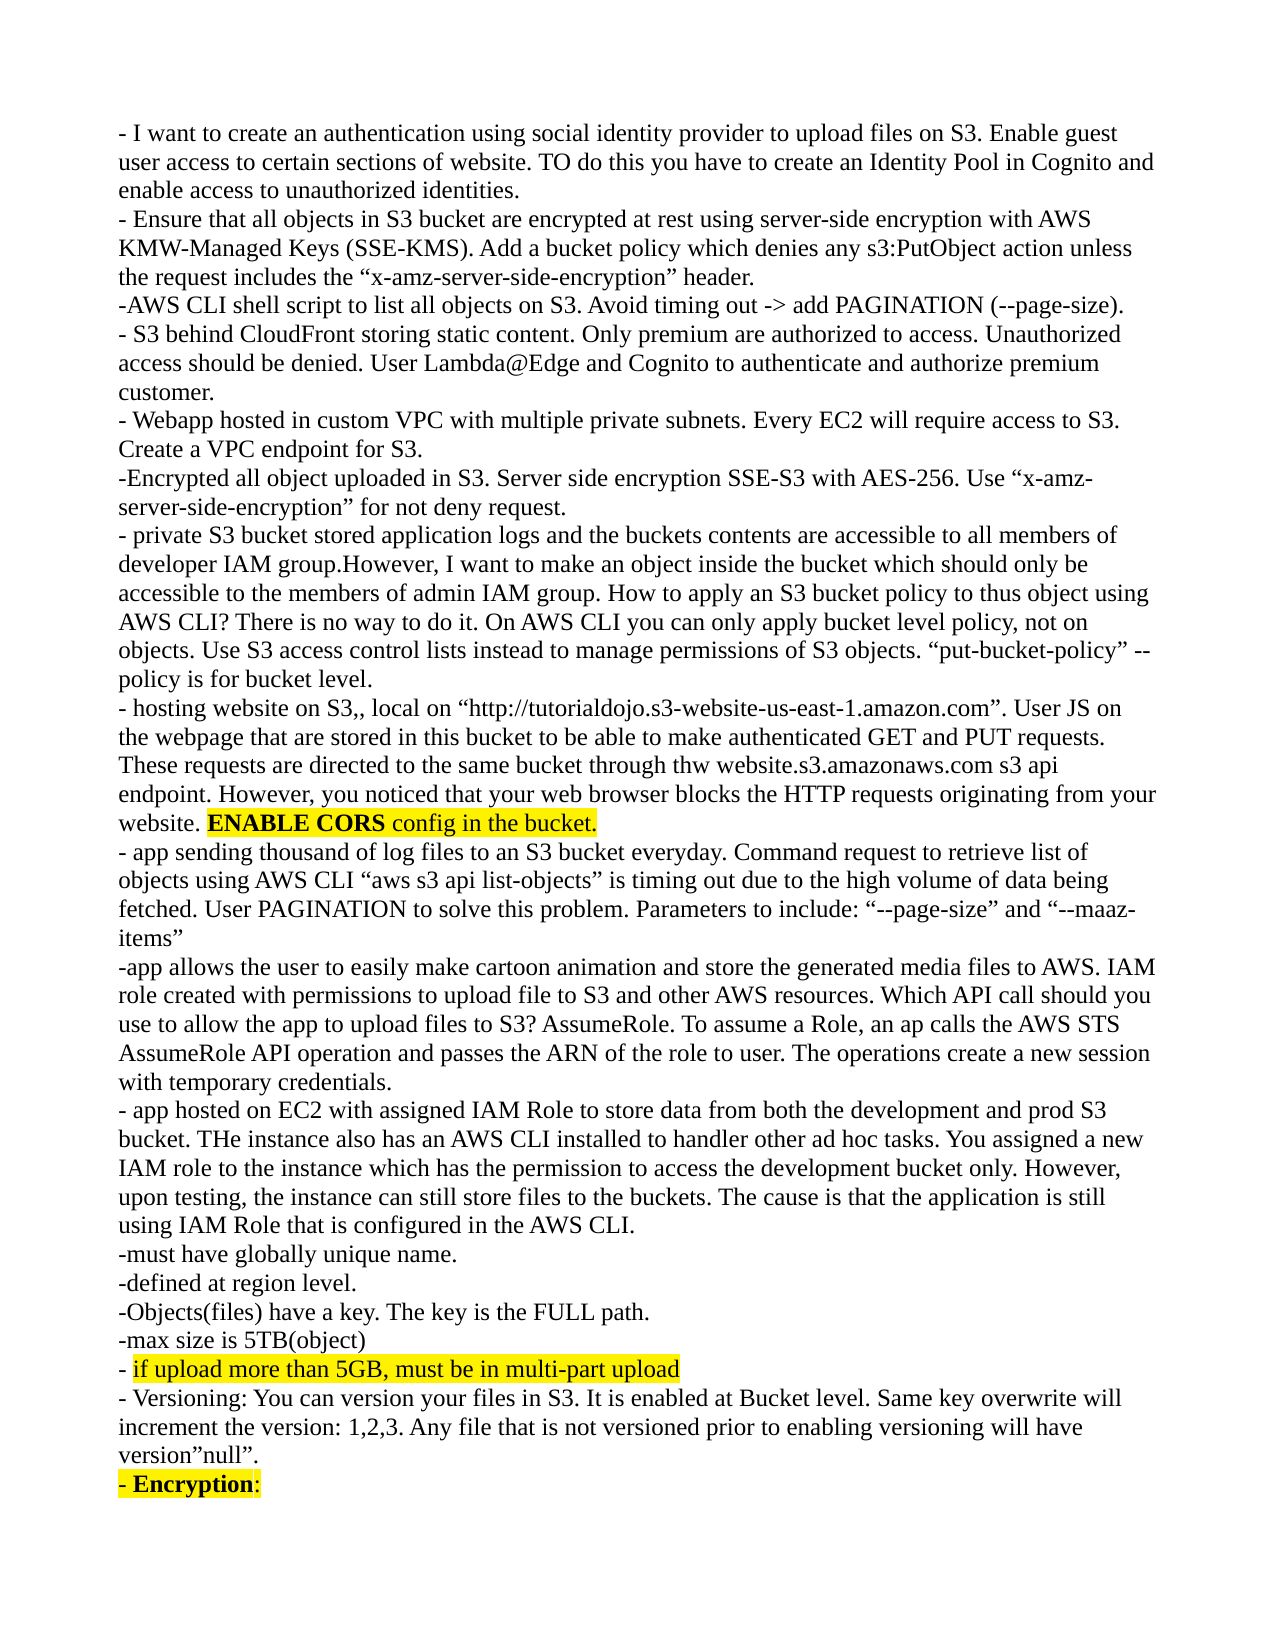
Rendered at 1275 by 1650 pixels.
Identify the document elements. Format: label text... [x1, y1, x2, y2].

text -defined at region level. [118, 1268, 1157, 1297]
text -must have globally unique name. [118, 1239, 1157, 1268]
text - if upload more than 5GB, must be in multi-part upload [118, 1354, 1157, 1383]
text - hosting website on S3,, local on “http://tutorialdojo.s3-website-us-east-1.amazon.com”. User JS on the webpage that are stored in this bucket to be able to make authenticated GET and PUT requests. These requests are directed to the same bucket through thw website.s3.amazonaws.com s3 api endpoint. However, you noticed that your web browser blocks the HTTP requests originating from your website. ENABLE CORS config in the bucket. [118, 693, 1157, 837]
text -max size is 5TB(object) [118, 1326, 1157, 1354]
text - Encryption: [118, 1469, 1157, 1498]
text -Encrypted all object uploaded in S3. Server side encryption SSE-S3 with AES-256. Use “x-amz-server-side-encryption” for not deny request. [118, 463, 1157, 521]
text - app sending thousand of log files to an S3 bucket everyday. Command request to retrieve list of objects using AWS CLI “aws s3 api list-objects” is timing out due to the high volume of data being fetched. User PAGINATION to solve this problem. Parameters to include: “--page-size” and “--maaz-items” [118, 837, 1157, 952]
text -AWS CLI shell script to list all objects on S3. Avoid timing out -> add PAGINATION (--page-size). [118, 291, 1157, 319]
text - Versioning: You can version your files in S3. It is enabled at Bucket level. Same key overwrite will increment the version: 1,2,3. Any file that is not versioned prior to enabling versioning will have version”null”. [118, 1383, 1157, 1469]
text - S3 behind CloudFront storing static content. Only premium are authorized to access. Unauthorized access should be denied. User Lambda@Edge and Cognito to authenticate and authorize premium customer. [118, 319, 1157, 406]
text -Objects(files) have a key. The key is the FULL path. [118, 1297, 1157, 1326]
text - app hosted on EC2 with assigned IAM Role to store data from both the development and prod S3 bucket. THe instance also has an AWS CLI installed to handler other ad hoc tasks. You assigned a new IAM role to the instance which has the permission to access the development bucket only. However, upon testing, the instance can still store files to the buckets. The cause is that the application is still using IAM Role that is configured in the AWS CLI. [118, 1096, 1157, 1239]
text - private S3 bucket stored application logs and the buckets contents are accessible to all members of developer IAM group.However, I want to make an object inside the bucket which should only be accessible to the members of admin IAM group. How to apply an S3 bucket policy to thus object using AWS CLI? There is no way to do it. On AWS CLI you can only apply bucket level policy, not on objects. Use S3 access control lists instead to manage permissions of S3 objects. “put-bucket-policy” --policy is for bucket level. [118, 521, 1157, 693]
text -app allows the user to easily make cartoon animation and store the generated media files to AWS. IAM role created with permissions to upload file to S3 and other AWS resources. Which API call should you use to allow the app to upload files to S3? AssumeRole. To assume a Role, an ap calls the AWS STS AssumeRole API operation and passes the ARN of the role to user. The operations create a new session with temporary credentials. [118, 952, 1157, 1096]
text - Webapp hosted in custom VPC with multiple private subnets. Every EC2 will require access to S3. Create a VPC endpoint for S3. [118, 406, 1157, 463]
text - I want to create an authentication using social identity provider to upload files on S3. Enable guest user access to certain sections of website. TO do this you have to create an Identity Pool in Cognito and enable access to unauthorized identities. [118, 118, 1157, 204]
text - Ensure that all objects in S3 bucket are encrypted at rest using server-side encryption with AWS KMW-Managed Keys (SSE-KMS). Add a bucket policy which denies any s3:PutObject action unless the request includes the “x-amz-server-side-encryption” header. [118, 204, 1157, 291]
